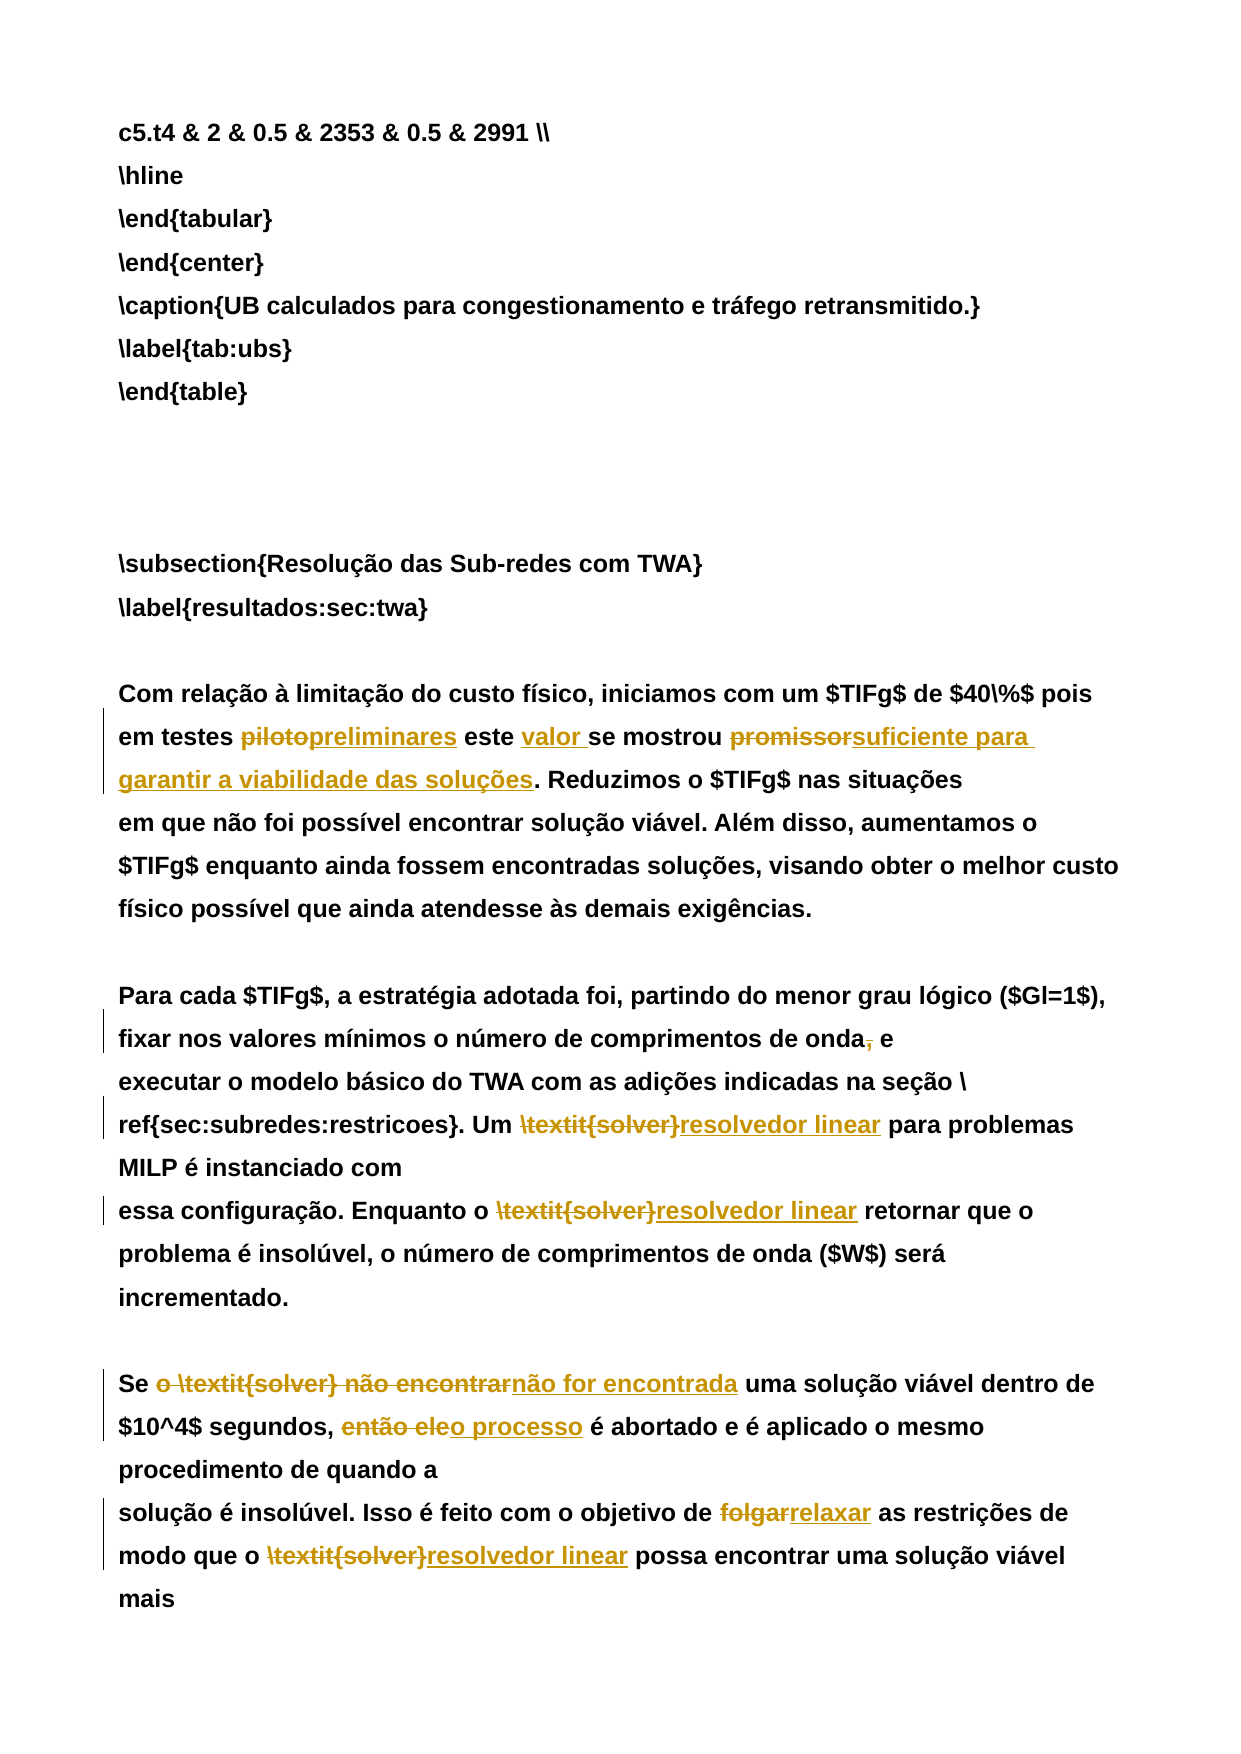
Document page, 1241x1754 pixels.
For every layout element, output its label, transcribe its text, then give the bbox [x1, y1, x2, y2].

text \caption{UB calculados para congestionamento e tráfego retransmitido.} [118, 291, 1122, 319]
text solução é insolúvel. Isso é feito com o objetivo de relaxar as restrições de modo que o resolvedor linear possa encontrar uma solução viável mais [118, 1498, 1122, 1613]
text em que não foi possível encontrar solução viável. Além disso, aumentamos o $TIFg$ enquanto ainda fossem encontradas soluções, visando obter o melhor custo [118, 808, 1122, 880]
text essa configuração. Enquanto o resolvedor linear retornar que o problema é insolúvel, o número de comprimentos de onda ($W$) será incrementado. [118, 1196, 1122, 1311]
text \label{resultados:sec:twa} [118, 592, 1122, 621]
text físico possível que ainda atendesse às demais exigências. [118, 894, 1122, 923]
text Para cada $TIFg$, a estratégia adotada foi, partindo do menor grau lógico ($Gl=1$), fixar nos valores mínimos o número de comprimentos de onda e [118, 981, 1122, 1052]
text \end{table} [118, 377, 1122, 406]
text c5.t4 & 2 & 0.5 & 2353 & 0.5 & 2991 \\ [118, 118, 1122, 147]
text \end{tabular} [118, 204, 1122, 233]
text Se não for encontrada uma solução viável dentro de $10^4$ segundos, o processo é abortado e é aplicado o mesmo procedimento de quando a [118, 1369, 1122, 1484]
text \subsection{Resolução das Sub-redes com TWA} [118, 549, 1122, 578]
text \hline [118, 161, 1122, 190]
text \label{tab:ubs} [118, 334, 1122, 362]
text Com relação à limitação do custo físico, iniciamos com um $TIFg$ de $40\%$ pois em testes preliminares este valor se mostrou suficiente para garantir a viabilidade das soluções. Reduzimos o $TIFg$ nas situações [118, 679, 1122, 794]
text \end{center} [118, 247, 1122, 276]
text executar o modelo básico do TWA com as adições indicadas na seção \ref{sec:subredes:restricoes}. Um resolvedor linear para problemas MILP é instanciado com [118, 1067, 1122, 1182]
